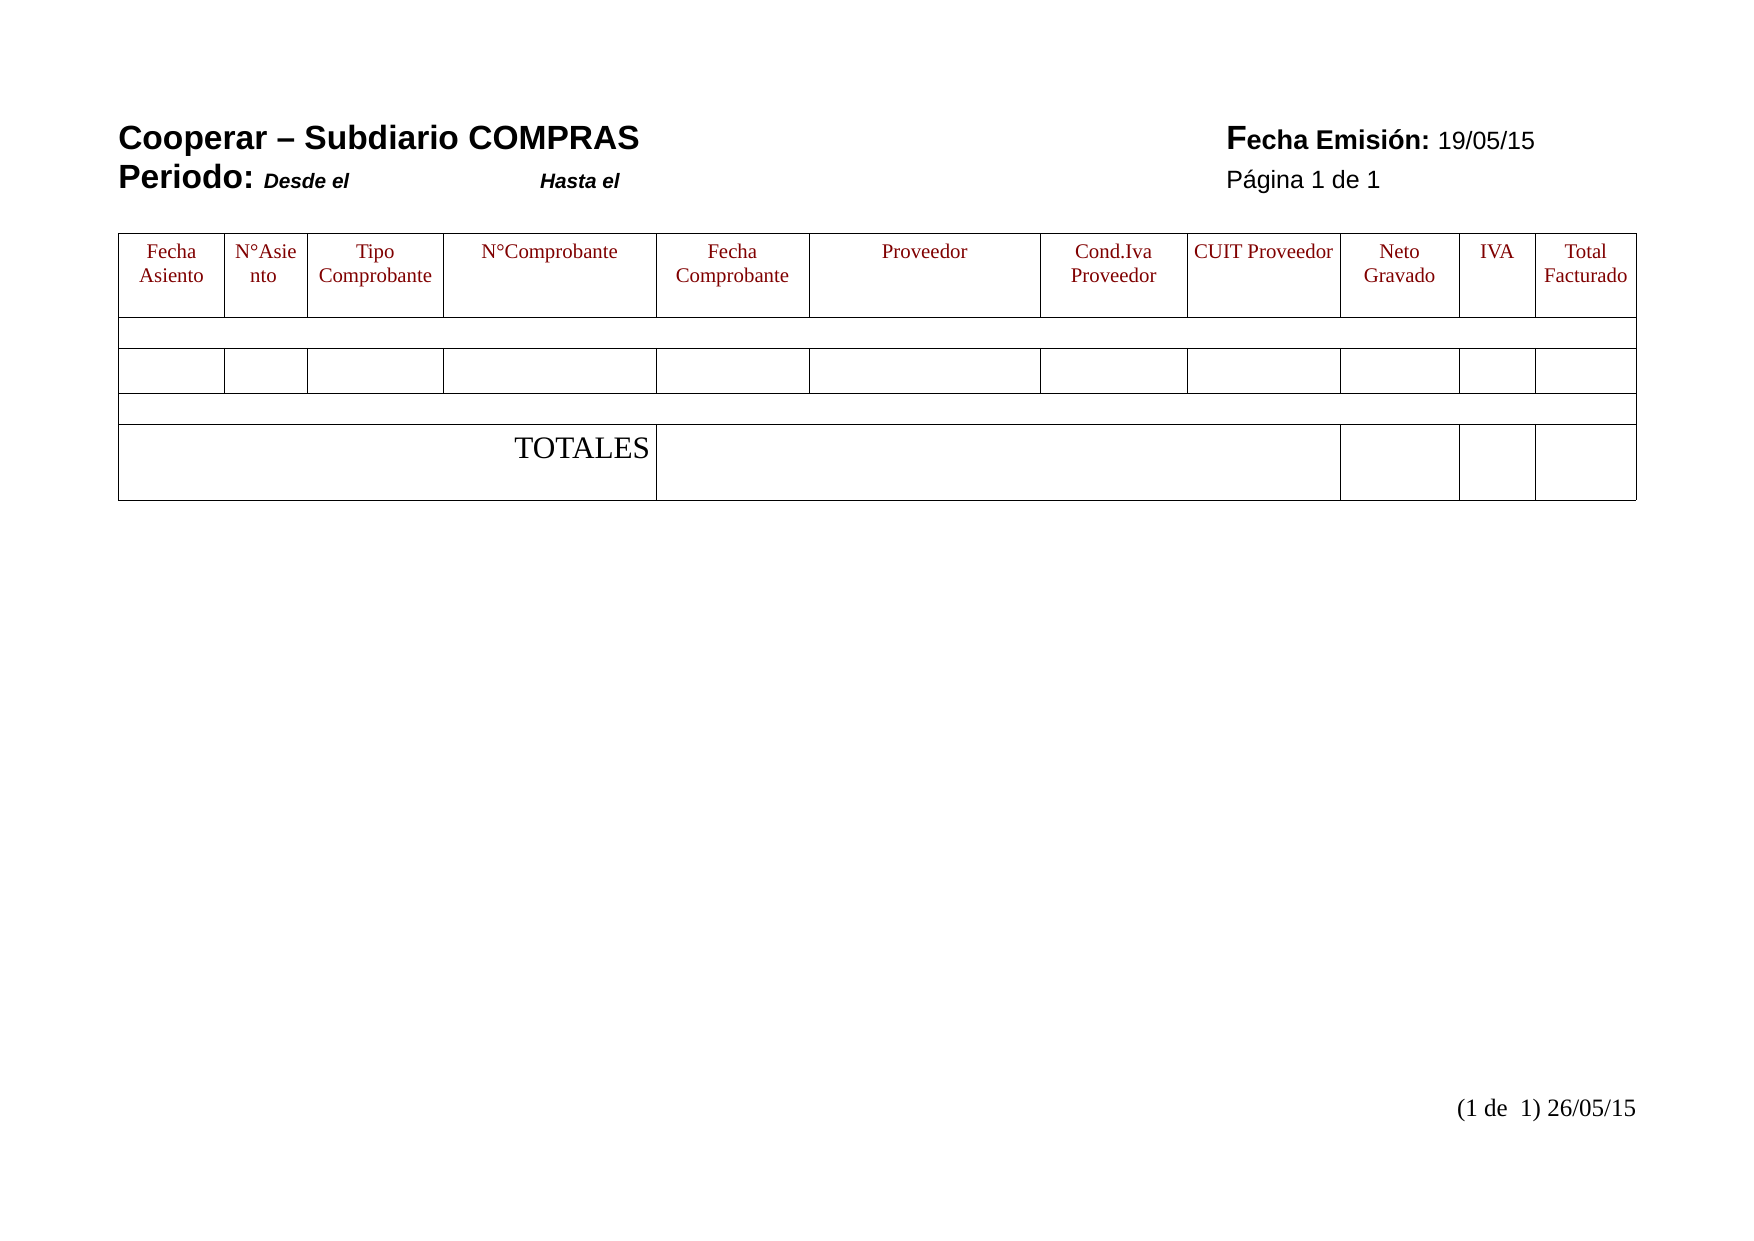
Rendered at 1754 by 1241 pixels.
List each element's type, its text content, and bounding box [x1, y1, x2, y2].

table_header Cond.Iva Proveedor [1041, 234, 1187, 317]
table_cell <data['total_iva']> [1460, 425, 1535, 500]
table_cell [657, 425, 1340, 500]
table_cell <tupla[4]> [657, 349, 809, 393]
table_header Tipo Comprobante [308, 234, 443, 317]
table_cell </for> [119, 394, 1636, 424]
table_cell <tupla[10]> [1536, 349, 1636, 393]
table_cell TOTALES [119, 425, 656, 500]
table_cell <tupla[5]> [810, 349, 1040, 393]
table_cell <data['total_gravado_con_iva']> [1341, 425, 1459, 500]
table_cell <tupla[9]> [1460, 349, 1535, 393]
table_header Neto Gravado [1341, 234, 1459, 317]
table_header CUIT Proveedor [1188, 234, 1340, 317]
table_cell <tupla[3]> [444, 349, 656, 393]
table_cell <tupla[0]> [119, 349, 224, 393]
table_header Total Facturado [1536, 234, 1636, 317]
table_cell <tupla[8]> [1341, 349, 1459, 393]
table_header N°Comprobante [444, 234, 656, 317]
table_header Fecha Comprobante [657, 234, 809, 317]
table_cell <for each="tupla in objects"> [119, 318, 1636, 348]
table_header N°Asiento [225, 234, 307, 317]
table_cell <tupla[2]> [308, 349, 443, 393]
table_header Proveedor [810, 234, 1040, 317]
table_cell <tupla[7]> [1188, 349, 1340, 393]
table_cell <tupla[1]> [225, 349, 307, 393]
table_header IVA [1460, 234, 1535, 317]
table_header Fecha Asiento [119, 234, 224, 317]
table_cell <data['total_facturado']> [1536, 425, 1636, 500]
table_cell <tupla[6]> [1041, 349, 1187, 393]
